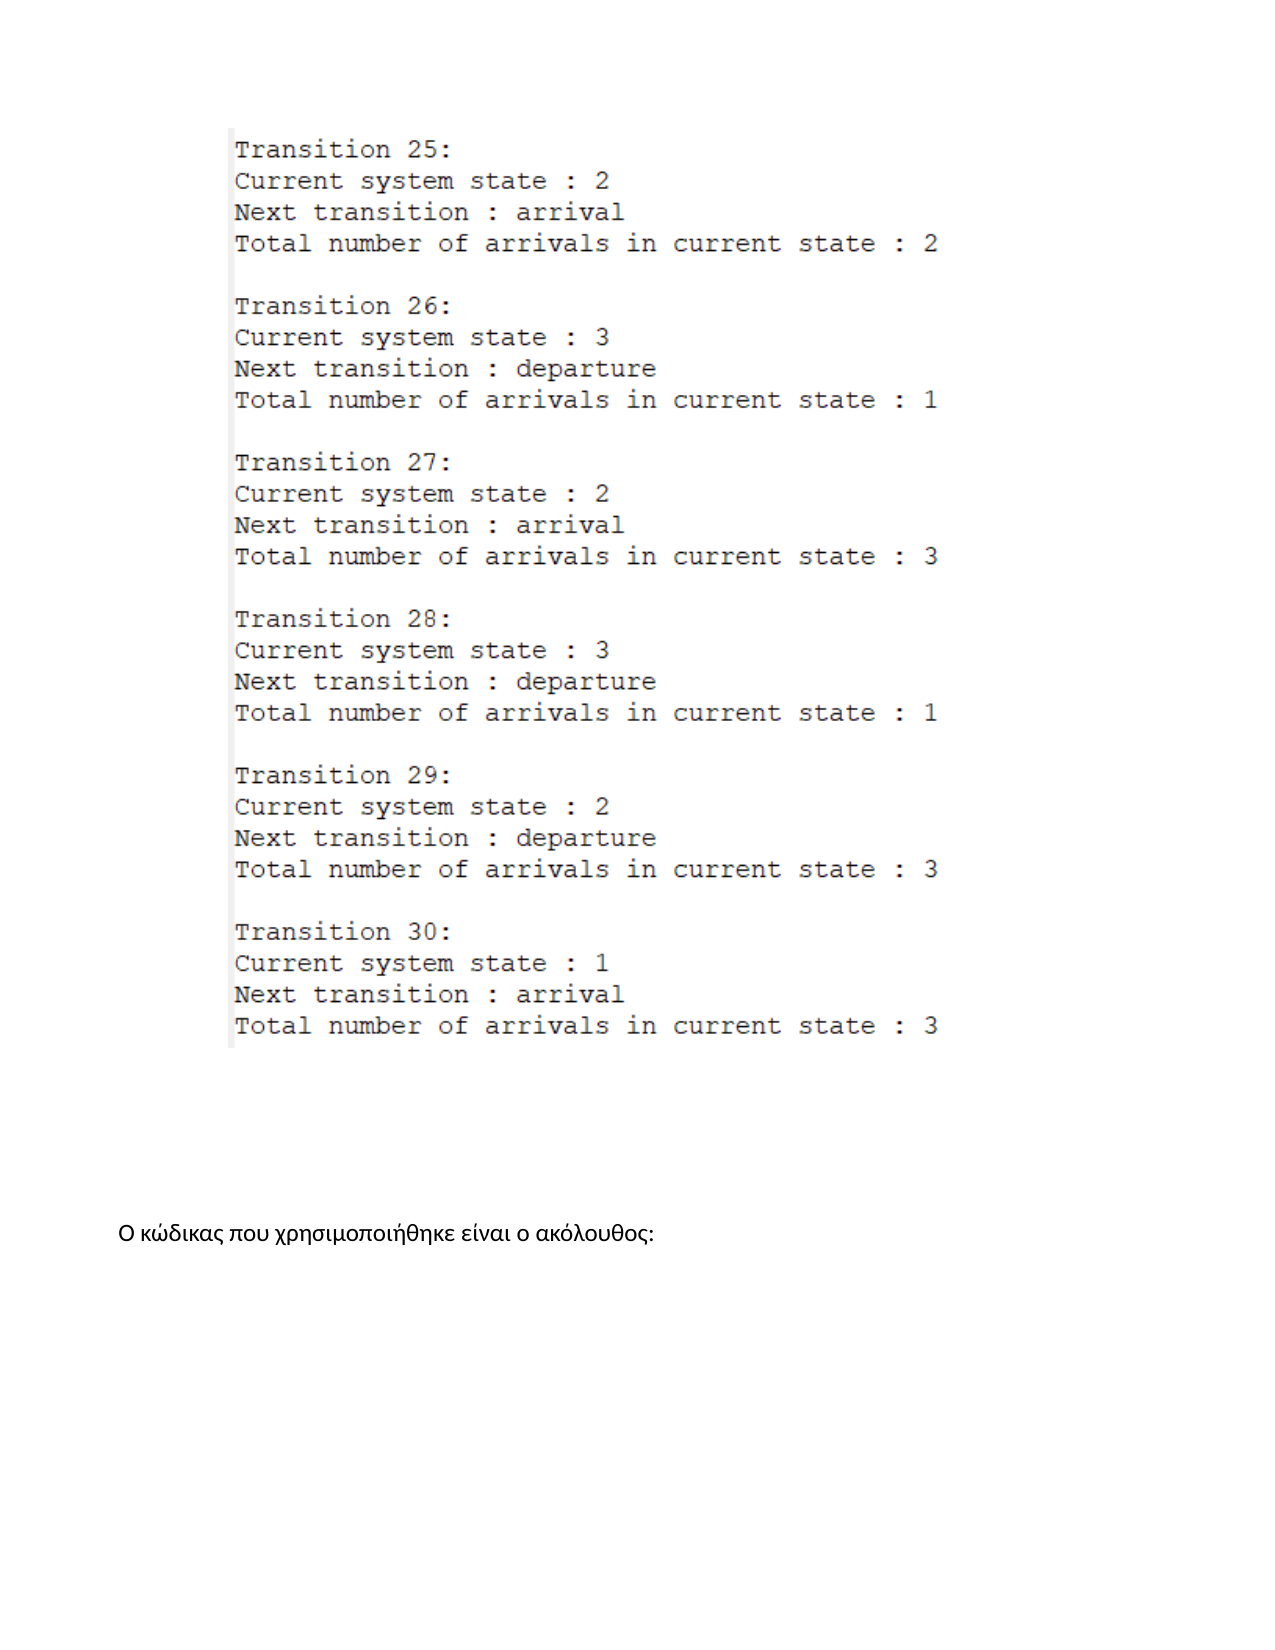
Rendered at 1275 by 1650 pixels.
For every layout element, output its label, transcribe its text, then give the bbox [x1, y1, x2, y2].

picture [227, 128, 1011, 1048]
text Ο κώδικας που χρησιμοποιήθηκε είναι ο ακόλουθος: [118, 1217, 1157, 1247]
